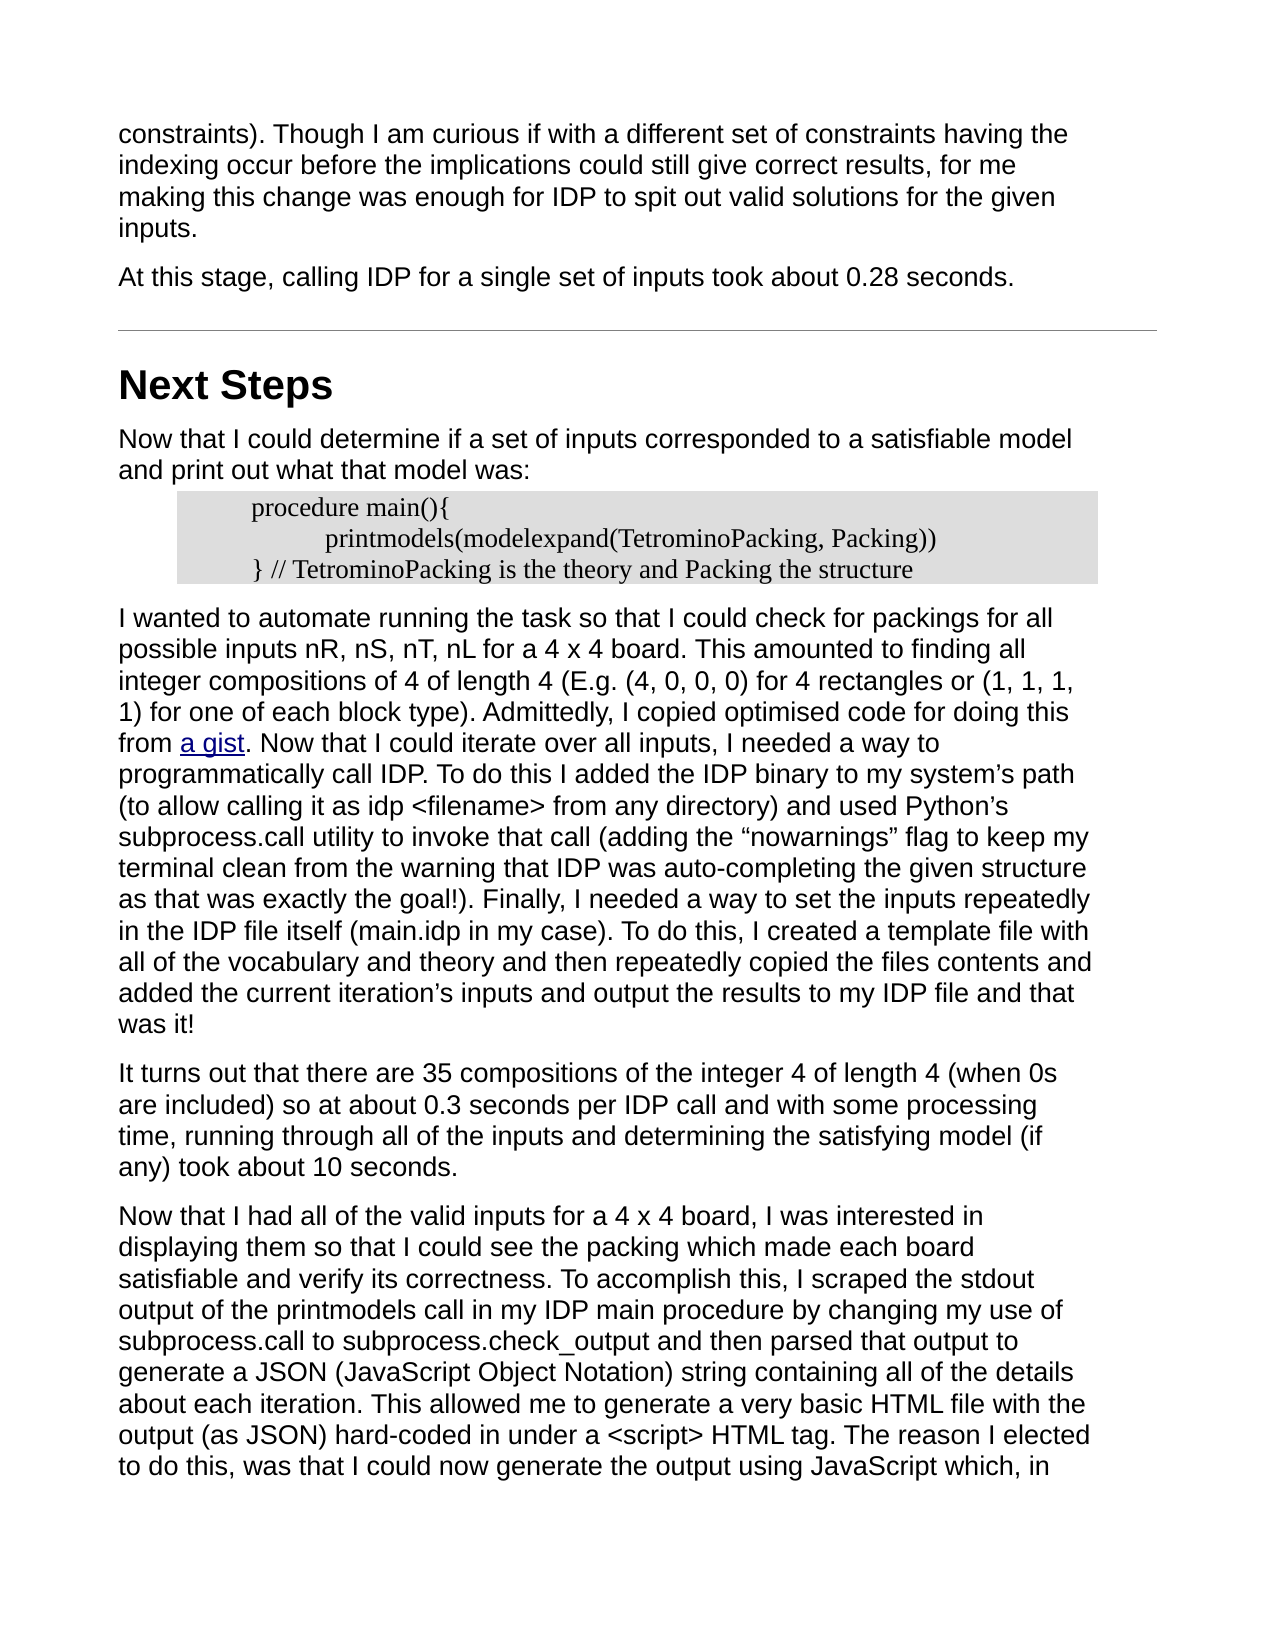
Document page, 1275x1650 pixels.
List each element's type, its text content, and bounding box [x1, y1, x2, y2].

text I wanted to automate running the task so that I could check for packings for all possible inputs nR, nS, nT, nL for a 4 x 4 board. This amounted to finding all integer compositions of 4 of length 4 (E.g. (4, 0, 0, 0) for 4 rectangles or (1, 1, 1, 1) for one of each block type). Admittedly, I copied optimised code for doing this from a gist. Now that I could iterate over all inputs, I needed a way to programmatically call IDP. To do this I added the IDP binary to my system’s path (to allow calling it as idp <filename> from any directory) and used Python’s subprocess.call utility to invoke that call (adding the “nowarnings” flag to keep my terminal clean from the warning that IDP was auto-completing the given structure as that was exactly the goal!). Finally, I needed a way to set the inputs repeatedly in the IDP file itself (main.idp in my case). To do this, I created a template file with all of the vocabulary and theory and then repeatedly copied the files contents and added the current iteration’s inputs and output the results to my IDP file and that was it! [118, 602, 1098, 1040]
text Now that I had all of the valid inputs for a 4 x 4 board, I was interested in displaying them so that I could see the packing which made each board satisfiable and verify its correctness. To accomplish this, I scraped the stdout output of the printmodels call in my IDP main procedure by changing my use of subprocess.call to subprocess.check_output and then parsed that output to generate a JSON (JavaScript Object Notation) string containing all of the details about each iteration. This allowed me to generate a very basic HTML file with the output (as JSON) hard-coded in under a <script> HTML tag. The reason I elected to do this, was that I could now generate the output using JavaScript which, in [118, 1200, 1098, 1481]
text } // TetrominoPacking is the theory and Packing the structure [177, 553, 1098, 584]
text At this stage, calling IDP for a single set of inputs took about 0.28 seconds. [118, 261, 1098, 292]
text printmodels(modelexpand(TetrominoPacking, Packing)) [177, 522, 1098, 553]
text Next Steps [118, 360, 1098, 408]
text constraints). Though I am curious if with a different set of constraints having the indexing occur before the implications could still give correct results, for me making this change was enough for IDP to spit out valid solutions for the given inputs. [118, 118, 1098, 243]
text It turns out that there are 35 compositions of the integer 4 of length 4 (when 0s are included) so at about 0.3 seconds per IDP call and with some processing time, running through all of the inputs and determining the satisfying model (if any) took about 10 seconds. [118, 1057, 1098, 1182]
text Now that I could determine if a set of inputs corresponded to a satisfiable model and print out what that model was: [118, 423, 1098, 485]
text procedure main(){ [177, 491, 1098, 522]
